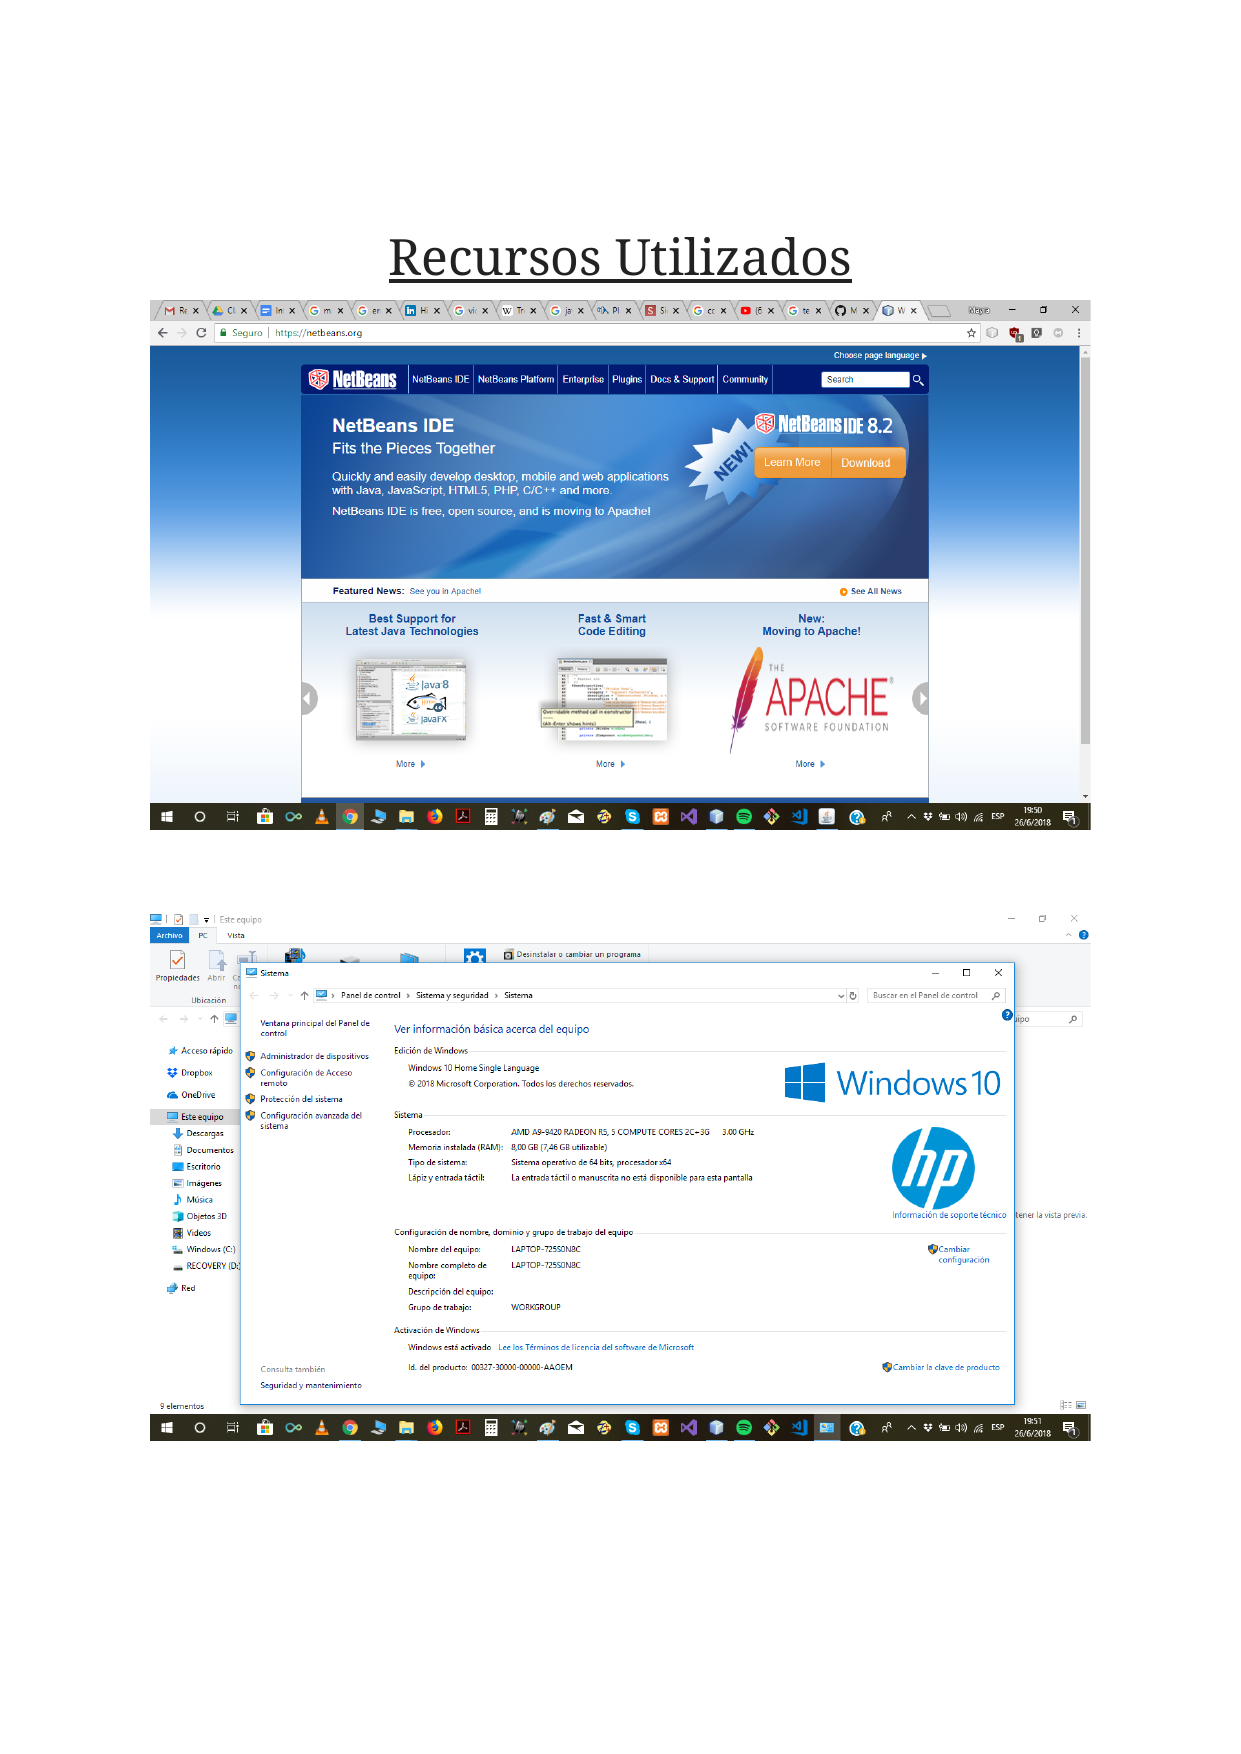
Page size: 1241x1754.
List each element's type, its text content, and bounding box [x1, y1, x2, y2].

text Recursos Utilizados [150, 222, 1090, 290]
picture [150, 300, 1091, 830]
picture [150, 911, 1091, 1441]
